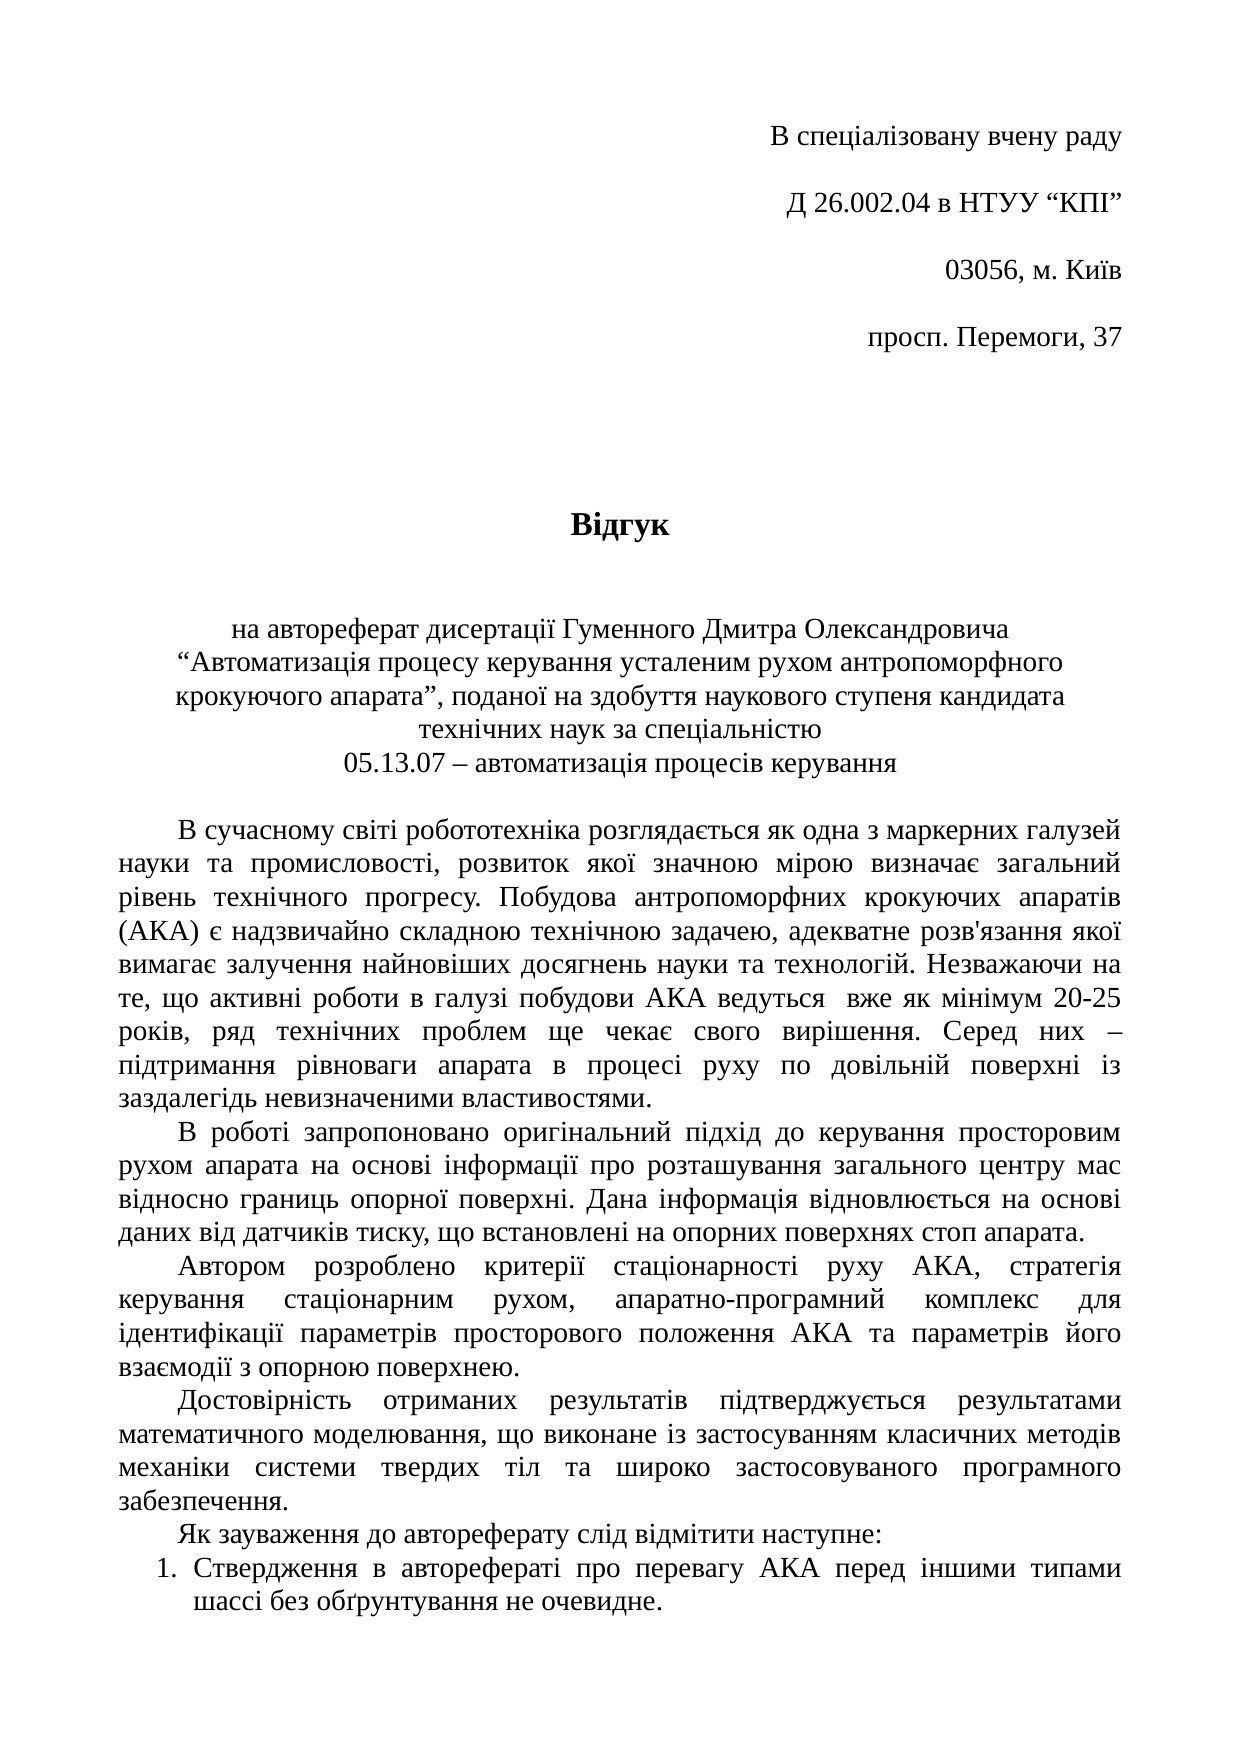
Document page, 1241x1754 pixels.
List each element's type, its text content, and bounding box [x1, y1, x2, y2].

text 03056, м. Київ [118, 252, 1122, 286]
text Д 26.002.04 в НТУУ “КПІ” [118, 185, 1122, 219]
text на автореферат дисертації Гуменного Дмитра Олександровича [118, 611, 1122, 644]
text Достовірність отриманих результатів підтверджується результатами математичного моделювання, що виконане із застосуванням класичних методів механіки системи твердих тіл та широко застосовуваного програмного забезпечення. [118, 1382, 1122, 1516]
text 05.13.07 ‒ автоматизація процесів керування [118, 745, 1122, 778]
list Ствердження в авторефераті про перевагу АКА перед іншими типами шассі без обґрунтування не очевидне. [156, 1550, 1122, 1617]
text Як зауваження до автореферату слід відмітити наступне: [118, 1516, 1122, 1550]
text Автором розроблено критерії стаціонарності руху АКА, стратегія керування стаціонарним рухом, апаратно-програмний комплекс для ідентифікації параметрів просторового положення АКА та параметрів його взаємодії з опорною поверхнею. [118, 1248, 1122, 1382]
text Відгук [118, 504, 1122, 543]
text В роботі запропоновано оригінальний підхід до керування просторовим рухом апарата на основі інформації про розташування загального центру мас відносно границь опорної поверхні. Дана інформація відновлюється на основі даних від датчиків тиску, що встановлені на опорних поверхнях стоп апарата. [118, 1114, 1122, 1248]
text В спеціалізовану вчену раду [118, 118, 1122, 152]
text В сучасному світі робототехніка розглядається як одна з маркерних галузей науки та промисловості, розвиток якої значною мірою визначає загальний рівень технічного прогресу. Побудова антропоморфних крокуючих апаратів (АКА) є надзвичайно складною технічною задачею, адекватне розв'язання якої вимагає залучення найновіших досягнень науки та технологій. Незважаючи на те, що активні роботи в галузі побудови АКА ведуться вже як мінімум 20-25 років, ряд технічних проблем ще чекає свого вирішення. Серед них ‒ підтримання рівноваги апарата в процесі руху по довільній поверхні із заздалегідь невизначеними властивостями. [118, 812, 1122, 1114]
text “Автоматизація процесу керування усталеним рухом антропоморфного крокуючого апарата”, поданої на здобуття наукового ступеня кандидата технічних наук за спеціальністю [118, 644, 1122, 745]
text просп. Перемоги, 37 [118, 319, 1122, 353]
